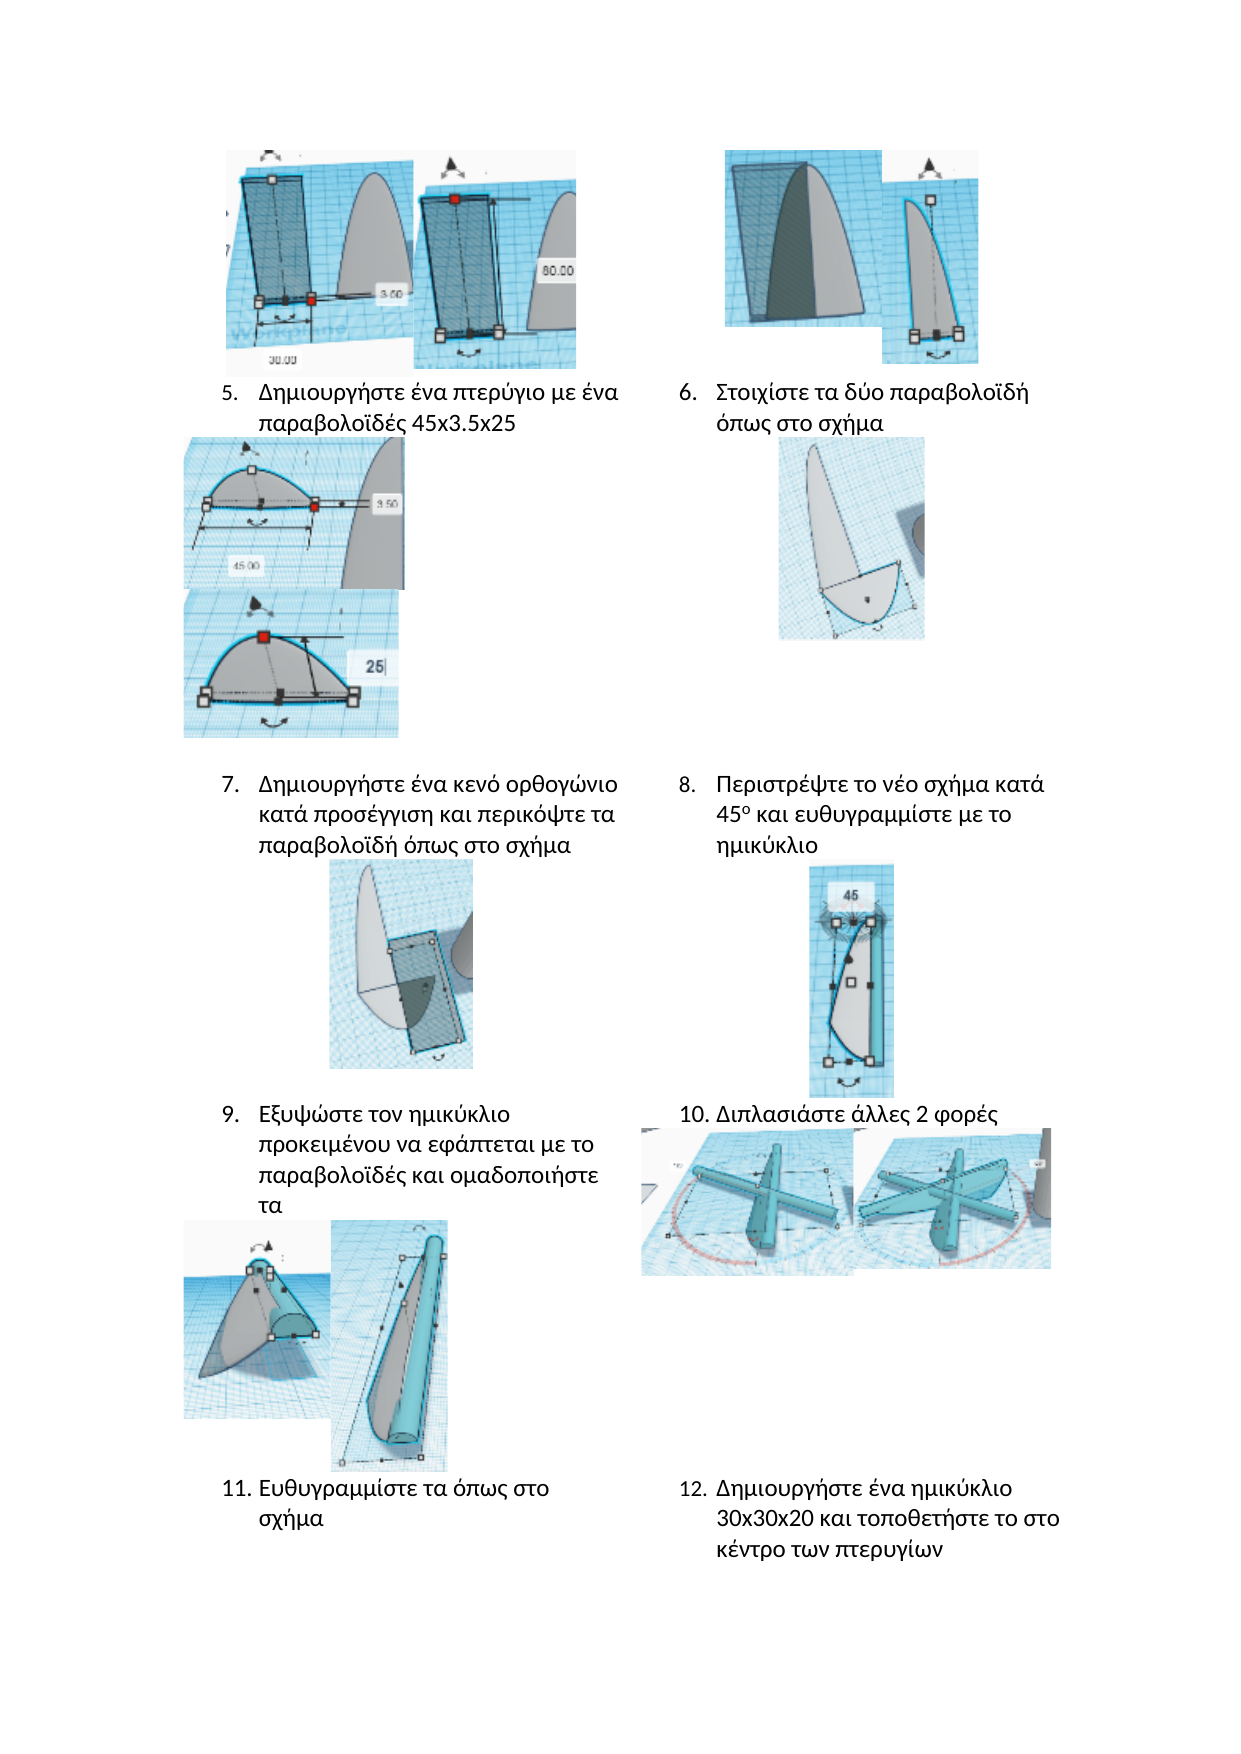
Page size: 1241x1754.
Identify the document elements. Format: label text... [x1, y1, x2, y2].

table_cell Εξυψώστε τον ημικύκλιο προκειμένου να εφάπτεται με το παραβολοϊδές και ομαδοποιήστε τα [172, 1098, 630, 1472]
table_cell [630, 150, 1073, 376]
table_cell [414, 150, 630, 376]
table_cell Δημιουργήστε ένα ημικύκλιο 30x30x20 και τοποθετήστε το στο κέντρο των πτερυγίων [630, 1472, 1073, 1563]
table_cell [172, 150, 226, 376]
table_cell Ευθυγραμμίστε τα όπως στο σχήμα [172, 1472, 630, 1563]
table_cell Στοιχίστε τα δύο παραβολοϊδή όπως στο σχήμα [630, 376, 1073, 768]
table_cell Δημιουργήστε ένα κενό ορθογώνιο κατά προσέγγιση και περικόψτε τα παραβολοϊδή όπως στο σχήμα [172, 768, 630, 1098]
table_cell Περιστρέψτε το νέο σχήμα κατά 45ο και ευθυγραμμίστε με το ημικύκλιο [630, 768, 1073, 1098]
table_cell Διπλασιάστε άλλες 2 φορές [630, 1098, 1073, 1472]
table_cell Δημιουργήστε ένα πτερύγιο με ένα παραβολοϊδές 45x3.5x25 [172, 376, 630, 768]
